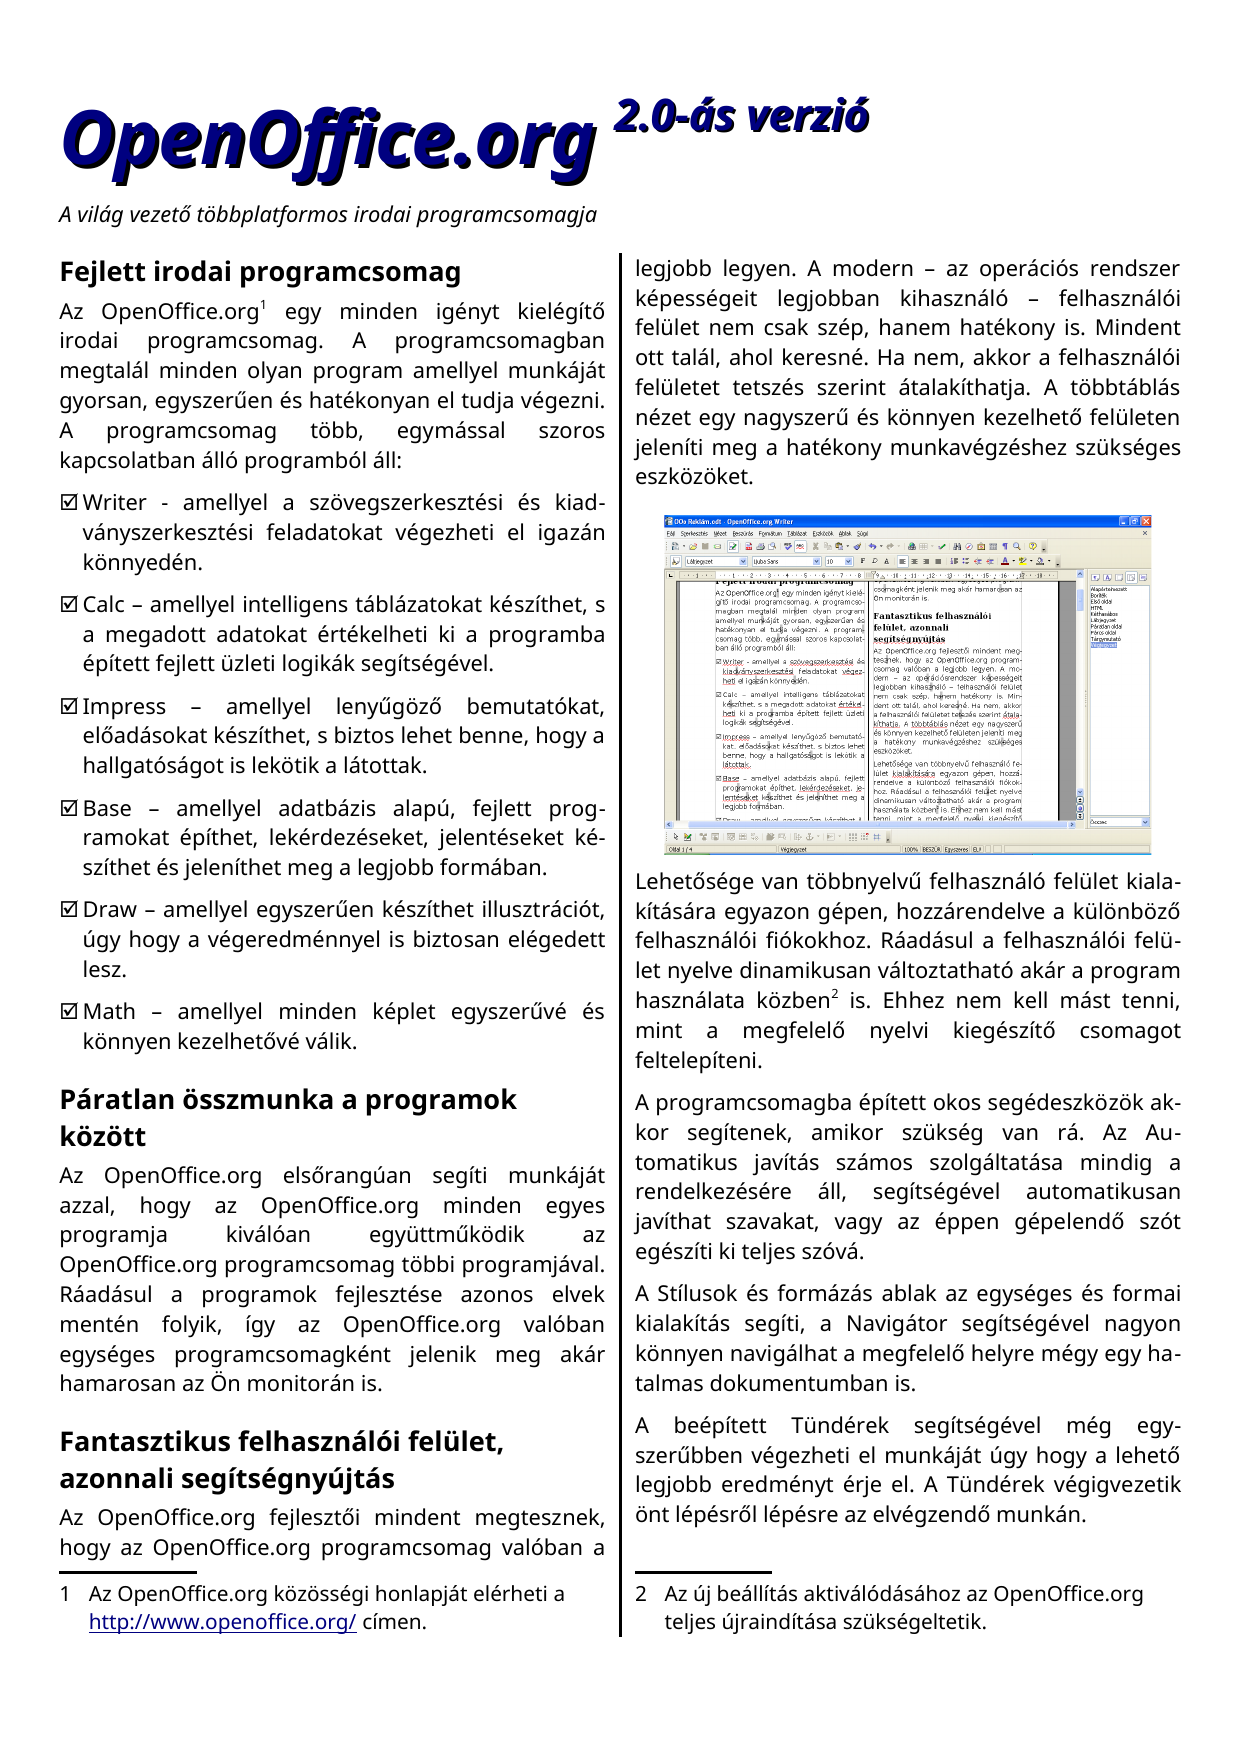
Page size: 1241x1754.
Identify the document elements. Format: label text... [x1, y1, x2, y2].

text legjobb legyen. A modern – az operációs rendszer ké­pességeit legjobban kihasz­náló – felhasználói felület nem csak szép, ha­nem hatékony is. Mindent ott talál, ahol keres­né. Ha nem, akkor a felhasználói felületet tet­szés szerint átalakíthatja. A többtáblás nézet egy nagyszerű és könnyen kezelhető felületen jeleníti meg a hatékony munkavégzéshez szük­séges eszközöket. [635, 253, 1181, 491]
text Az OpenOffice.org egy minden igényt kielégítő irodai programcsomag. A programcsomagban megtalál min­den olyan program amellyel mun­káját gyorsan, egy­szerűen és hatékonyan el tud­ja végezni. A program­csomag több, egy­mással szoros kapcsolatban álló programból áll: [59, 296, 605, 474]
text Az OpenOffice.org közösségi honlapját elérheti a http://www.openoffice.org/ címen. [59, 1579, 605, 1636]
text Lehetősége van többnyelvű felhasználó felület kiala­kítására egyazon gépen, hozzárendelve a különböző felhasználói fiókokhoz. Ráadásul a felhasználói felü­let nyelve dinamikusan változ­tatható akár a program használata közben is. Eh­hez nem kell mást tenni, mint a megfelelő nyel­vi kiegészítő csomagot feltelepíteni. [635, 504, 1181, 1074]
subtitle Páratlan összmunka a programok között [59, 1080, 605, 1154]
text OpenOffice.org 2.0-ás verzió [59, 84, 1181, 186]
picture [664, 515, 1152, 855]
list Base – amellyel adatbázis alapú, fejlett prog­ramokat építhet, lekérdezéseket, jelentése­ket ké­szíthet és jele­níthet meg a legjobb for­mában. [59, 792, 605, 882]
text A világ vezető többplatformos irodai programcsomagja [59, 199, 1181, 228]
list Calc – amellyel intelligens táblázatokat ké­szíthet, s a megadott adatokat értékelheti ki a prog­ramba épített fejlett üzleti logikák se­gítségével. [59, 589, 605, 678]
list Math – amellyel minden képlet egyszerűvé és könnyen kezelhetővé válik. [59, 996, 605, 1056]
list Writer - amellyel a szövegszerkesztési és kiad­ványszerkesztési feladatokat végezheti el iga­zán könnye­dén. [59, 487, 605, 576]
subtitle Fejlett irodai programcsomag [59, 253, 605, 290]
subtitle Fantasztikus felhasználói felület, azonnali segítségnyújtás [59, 1422, 605, 1496]
text A programcsomagba épített okos segédeszkö­zök ak­kor segítenek, amikor szükség van rá. Az Au­tomatikus javítás számos szolgáltatása min­dig a rendelkezésére áll, segítségével automa­tikusan javíthat szavakat, vagy az éppen gépe­lendő szót egészíti ki teljes szóvá. [635, 1087, 1181, 1266]
list Draw – amellyel egyszerűen készíthet illuszt­rációt, úgy hogy a végeredménnyel is bizto­san elégedett lesz. [59, 894, 605, 984]
text A beépített Tündérek segítségével még egy­szerűbben végezheti el munkáját úgy hogy a lehető legjobb ered­ményt érje el. A Tündérek végigve­zetik önt lépésről lépésre az elvégzen­dő mun­kán. [635, 1410, 1181, 1529]
text Az OpenOffice.org elsőrangúan segíti munkáját azzal, hogy az OpenOffice.org minden egyes programja kiválóan együttműködik az OpenOffice.org programcsomag többi prog­ramjával. Ráadásul a programok fejlesztése azonos elvek mentén fo­lyik, így az OpenOffice.org valóban egységes programcso­magként jelenik meg akár hamaro­san az Ön monitorán is. [59, 1160, 605, 1398]
text A Stílusok és formázás ablak az egységes és for­mai kialakítás segíti, a Navigátor segítségé­vel nagyon könnyen navigálhat a megfelelő helyre mégy egy ha­talmas dokumentumban is. [635, 1278, 1181, 1397]
list Impress – amellyel lenyűgöző bemutatókat, előadáso­kat készíthet, s biztos lehet benne, hogy a hallgatósá­got is lekötik a látottak. [59, 691, 605, 780]
text Az OpenOffice.org fejlesztői mindent megtesz­nek, hogy az OpenOffice.org programcsomag valóban a [59, 1502, 605, 1562]
text Az új beállítás aktiválódásához az OpenOffice.org teljes újraindítása szükségeltetik. [635, 1579, 1181, 1636]
